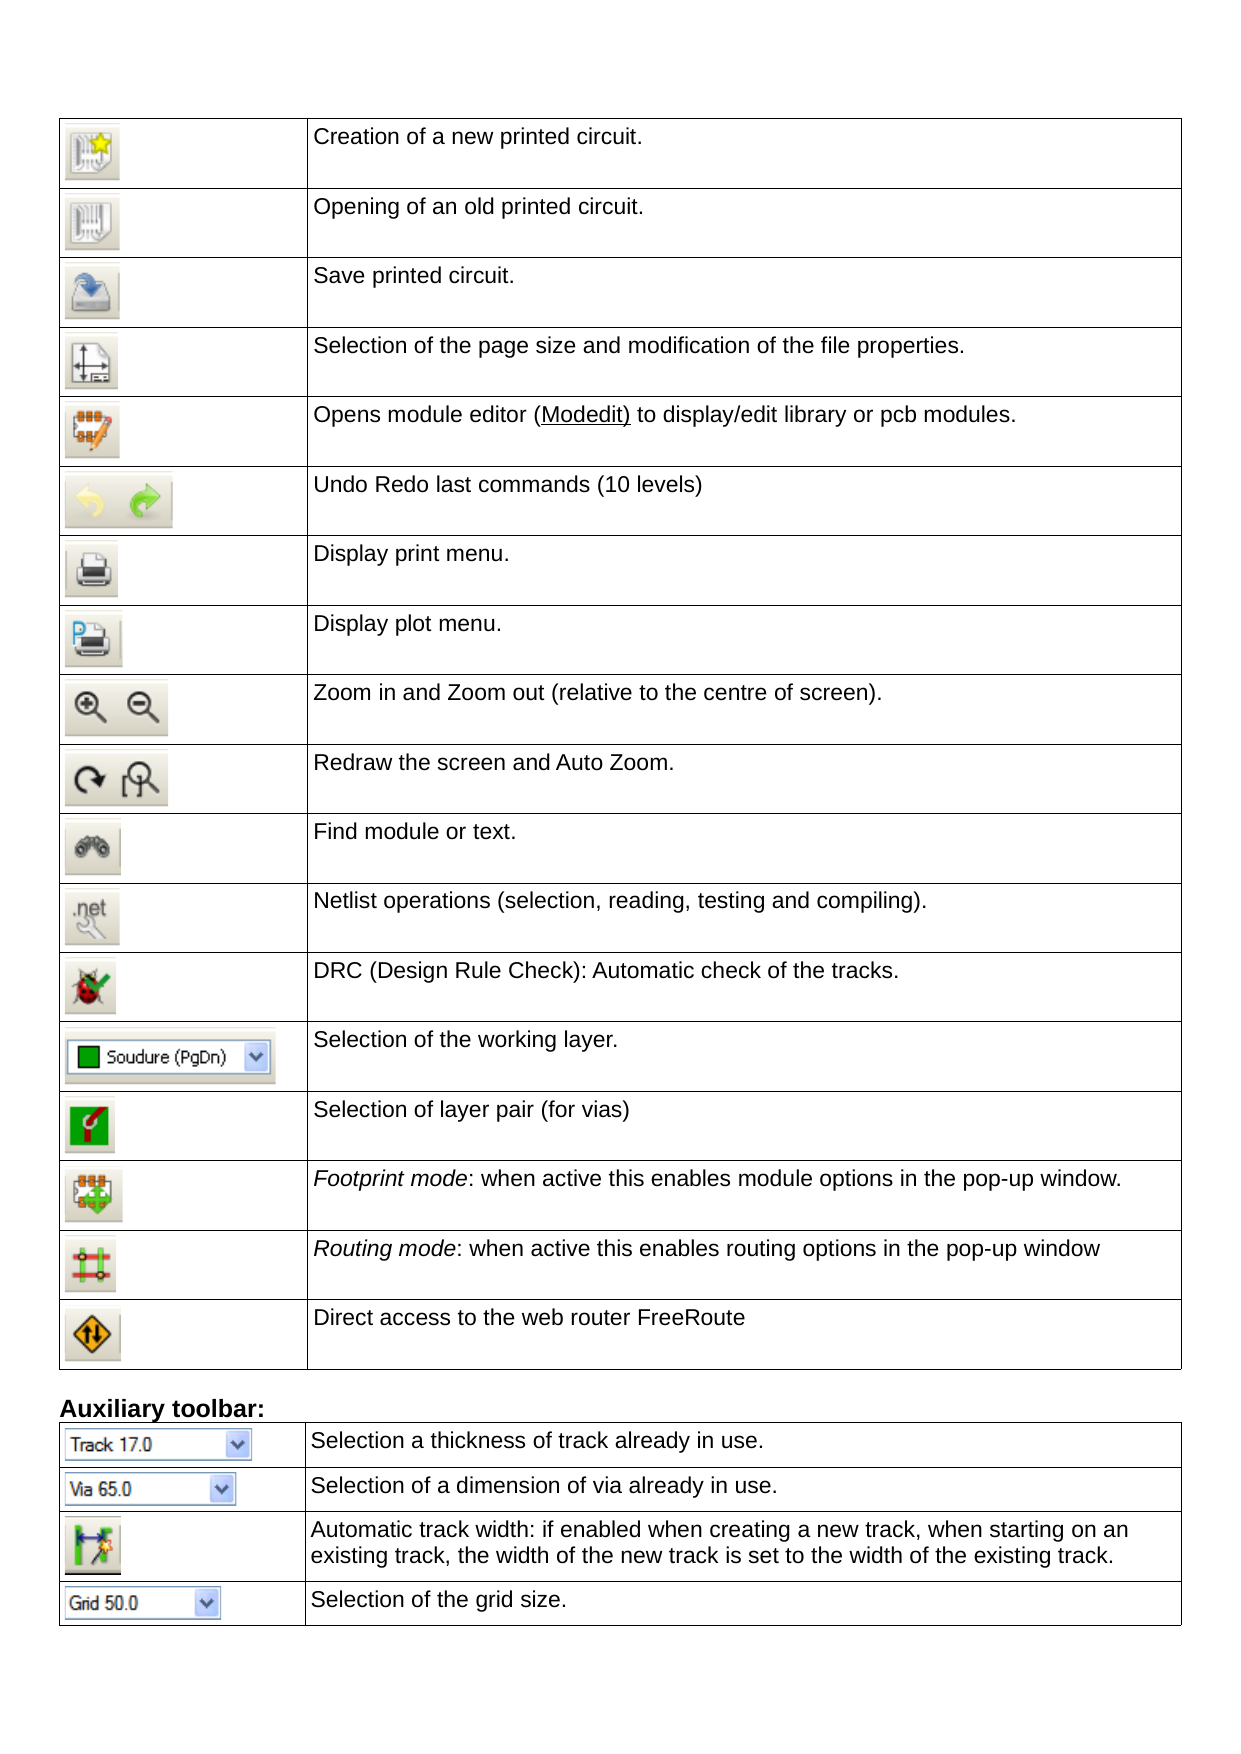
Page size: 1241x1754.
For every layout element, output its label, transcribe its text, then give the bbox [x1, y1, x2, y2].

table_cell Save printed circuit. [308, 258, 1181, 327]
table_cell Display plot menu. [308, 606, 1181, 674]
table_cell Selection of the working layer. [308, 1022, 1181, 1091]
picture [64, 262, 120, 321]
picture [64, 1096, 115, 1155]
table_header [60, 1423, 305, 1467]
table_cell [60, 397, 307, 466]
table_cell [60, 745, 307, 813]
picture [64, 957, 117, 1016]
table_cell [60, 1300, 307, 1369]
table_cell [60, 1231, 307, 1299]
table_header [60, 119, 307, 188]
table_cell [60, 814, 307, 882]
picture [64, 401, 120, 460]
table_cell Selection of layer pair (for vias) [308, 1092, 1181, 1160]
table_cell Routing mode: when active this enables routing options in the pop-up window [308, 1231, 1181, 1299]
table_cell [60, 1582, 305, 1625]
table_cell [60, 467, 307, 535]
table_cell Find module or text. [308, 814, 1181, 882]
picture [64, 679, 169, 738]
table_cell Selection of the grid size. [306, 1582, 1181, 1625]
table_cell [60, 536, 307, 604]
text Auxiliary toolbar: [59, 1394, 1181, 1422]
picture [64, 540, 118, 599]
table_cell [60, 328, 307, 396]
picture [64, 1305, 121, 1363]
table_cell [60, 1512, 305, 1581]
table_cell [60, 189, 307, 257]
table_cell Undo Redo last commands (10 levels) [308, 467, 1181, 535]
table_cell Opens module editor (Modedit) to display/edit library or pcb modules. [308, 397, 1181, 466]
picture [64, 123, 120, 182]
table_cell [60, 1468, 305, 1511]
picture [64, 471, 173, 530]
table_cell [60, 884, 307, 952]
table_cell Redraw the screen and Auto Zoom. [308, 745, 1181, 813]
table_header Creation of a new printed circuit. [308, 119, 1181, 188]
picture [64, 1428, 253, 1461]
table_cell [60, 1022, 307, 1091]
table_cell Automatic track width: if enabled when creating a new track, when starting on an existing track, the width of the new track is set to the width of the existing track. [306, 1512, 1181, 1581]
table_cell Selection of a dimension of via already in use. [306, 1468, 1181, 1511]
table_cell Opening of an old printed circuit. [308, 189, 1181, 257]
table_cell Direct access to the web router FreeRoute [308, 1300, 1181, 1369]
table_cell Netlist operations (selection, reading, testing and compiling). [308, 884, 1181, 952]
table_cell [60, 606, 307, 674]
table_cell [60, 1092, 307, 1160]
table_cell [60, 675, 307, 743]
picture [64, 1235, 117, 1294]
table_cell Selection of the page size and modification of the file properties. [308, 328, 1181, 396]
picture [64, 1166, 123, 1224]
table_cell [60, 258, 307, 327]
picture [64, 193, 120, 252]
table_cell DRC (Design Rule Check): Automatic check of the tracks. [308, 953, 1181, 1021]
picture [64, 1027, 276, 1086]
picture [64, 1516, 121, 1575]
table_cell [60, 953, 307, 1021]
table_cell Display print menu. [308, 536, 1181, 604]
table_header Selection a thickness of track already in use. [306, 1423, 1181, 1467]
picture [64, 1586, 222, 1620]
picture [64, 749, 169, 808]
table_cell Zoom in and Zoom out (relative to the centre of screen). [308, 675, 1181, 743]
picture [64, 1472, 237, 1506]
picture [64, 610, 123, 669]
picture [64, 888, 120, 947]
table_cell Footprint mode: when active this enables module options in the pop-up window. [308, 1161, 1181, 1230]
picture [64, 332, 118, 391]
table_cell [60, 1161, 307, 1230]
picture [64, 818, 121, 877]
